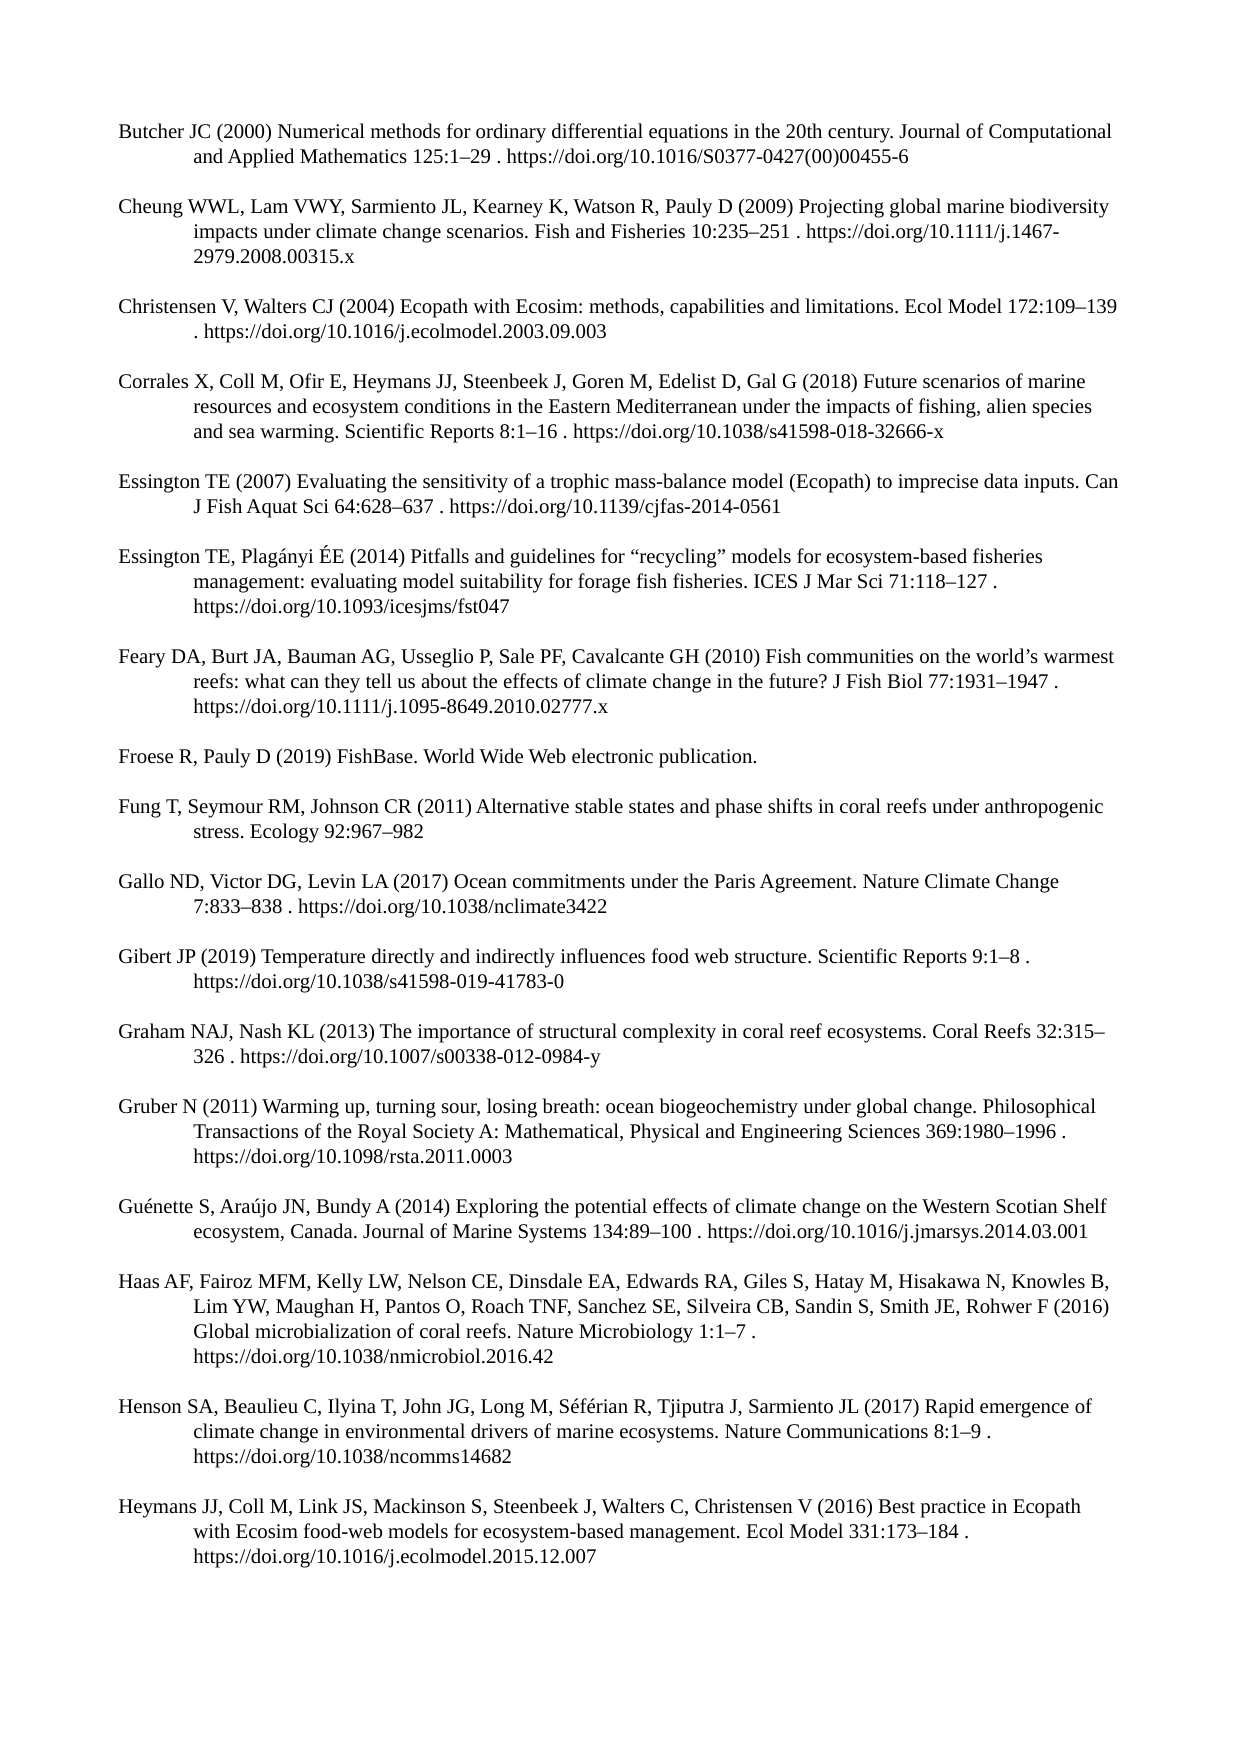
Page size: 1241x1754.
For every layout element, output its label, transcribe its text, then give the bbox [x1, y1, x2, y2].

text Froese R, Pauly D (2019) FishBase. World Wide Web electronic publication. [118, 743, 1122, 768]
text Essington TE (2007) Evaluating the sensitivity of a trophic mass-balance model (Ecopath) to imprecise data inputs. Can J Fish Aquat Sci 64:628–637 . https://doi.org/10.1139/cjfas-2014-0561 [118, 468, 1122, 518]
text Feary DA, Burt JA, Bauman AG, Usseglio P, Sale PF, Cavalcante GH (2010) Fish communities on the world’s warmest reefs: what can they tell us about the effects of climate change in the future? J Fish Biol 77:1931–1947 . https://doi.org/10.1111/j.1095-8649.2010.02777.x [118, 643, 1122, 718]
text Essington TE, Plagányi ÉE (2014) Pitfalls and guidelines for “recycling” models for ecosystem-based fisheries management: evaluating model suitability for forage fish fisheries. ICES J Mar Sci 71:118–127 . https://doi.org/10.1093/icesjms/fst047 [118, 543, 1122, 618]
text Graham NAJ, Nash KL (2013) The importance of structural complexity in coral reef ecosystems. Coral Reefs 32:315–326 . https://doi.org/10.1007/s00338-012-0984-y [118, 1018, 1122, 1068]
text Butcher JC (2000) Numerical methods for ordinary differential equations in the 20th century. Journal of Computational and Applied Mathematics 125:1–29 . https://doi.org/10.1016/S0377-0427(00)00455-6 [118, 118, 1122, 168]
text Gruber N (2011) Warming up, turning sour, losing breath: ocean biogeochemistry under global change. Philosophical Transactions of the Royal Society A: Mathematical, Physical and Engineering Sciences 369:1980–1996 . https://doi.org/10.1098/rsta.2011.0003 [118, 1093, 1122, 1168]
text Gallo ND, Victor DG, Levin LA (2017) Ocean commitments under the Paris Agreement. Nature Climate Change 7:833–838 . https://doi.org/10.1038/nclimate3422 [118, 868, 1122, 918]
text Christensen V, Walters CJ (2004) Ecopath with Ecosim: methods, capabilities and limitations. Ecol Model 172:109–139 . https://doi.org/10.1016/j.ecolmodel.2003.09.003 [118, 293, 1122, 343]
text Haas AF, Fairoz MFM, Kelly LW, Nelson CE, Dinsdale EA, Edwards RA, Giles S, Hatay M, Hisakawa N, Knowles B, Lim YW, Maughan H, Pantos O, Roach TNF, Sanchez SE, Silveira CB, Sandin S, Smith JE, Rohwer F (2016) Global microbialization of coral reefs. Nature Microbiology 1:1–7 . https://doi.org/10.1038/nmicrobiol.2016.42 [118, 1268, 1122, 1368]
text Guénette S, Araújo JN, Bundy A (2014) Exploring the potential effects of climate change on the Western Scotian Shelf ecosystem, Canada. Journal of Marine Systems 134:89–100 . https://doi.org/10.1016/j.jmarsys.2014.03.001 [118, 1193, 1122, 1243]
text Heymans JJ, Coll M, Link JS, Mackinson S, Steenbeek J, Walters C, Christensen V (2016) Best practice in Ecopath with Ecosim food-web models for ecosystem-based management. Ecol Model 331:173–184 . https://doi.org/10.1016/j.ecolmodel.2015.12.007 [118, 1493, 1122, 1568]
text Corrales X, Coll M, Ofir E, Heymans JJ, Steenbeek J, Goren M, Edelist D, Gal G (2018) Future scenarios of marine resources and ecosystem conditions in the Eastern Mediterranean under the impacts of fishing, alien species and sea warming. Scientific Reports 8:1–16 . https://doi.org/10.1038/s41598-018-32666-x [118, 368, 1122, 443]
text Fung T, Seymour RM, Johnson CR (2011) Alternative stable states and phase shifts in coral reefs under anthropogenic stress. Ecology 92:967–982 [118, 793, 1122, 843]
text Cheung WWL, Lam VWY, Sarmiento JL, Kearney K, Watson R, Pauly D (2009) Projecting global marine biodiversity impacts under climate change scenarios. Fish and Fisheries 10:235–251 . https://doi.org/10.1111/j.1467-2979.2008.00315.x [118, 193, 1122, 268]
text Henson SA, Beaulieu C, Ilyina T, John JG, Long M, Séférian R, Tjiputra J, Sarmiento JL (2017) Rapid emergence of climate change in environmental drivers of marine ecosystems. Nature Communications 8:1–9 . https://doi.org/10.1038/ncomms14682 [118, 1393, 1122, 1468]
text Gibert JP (2019) Temperature directly and indirectly influences food web structure. Scientific Reports 9:1–8 . https://doi.org/10.1038/s41598-019-41783-0 [118, 943, 1122, 993]
